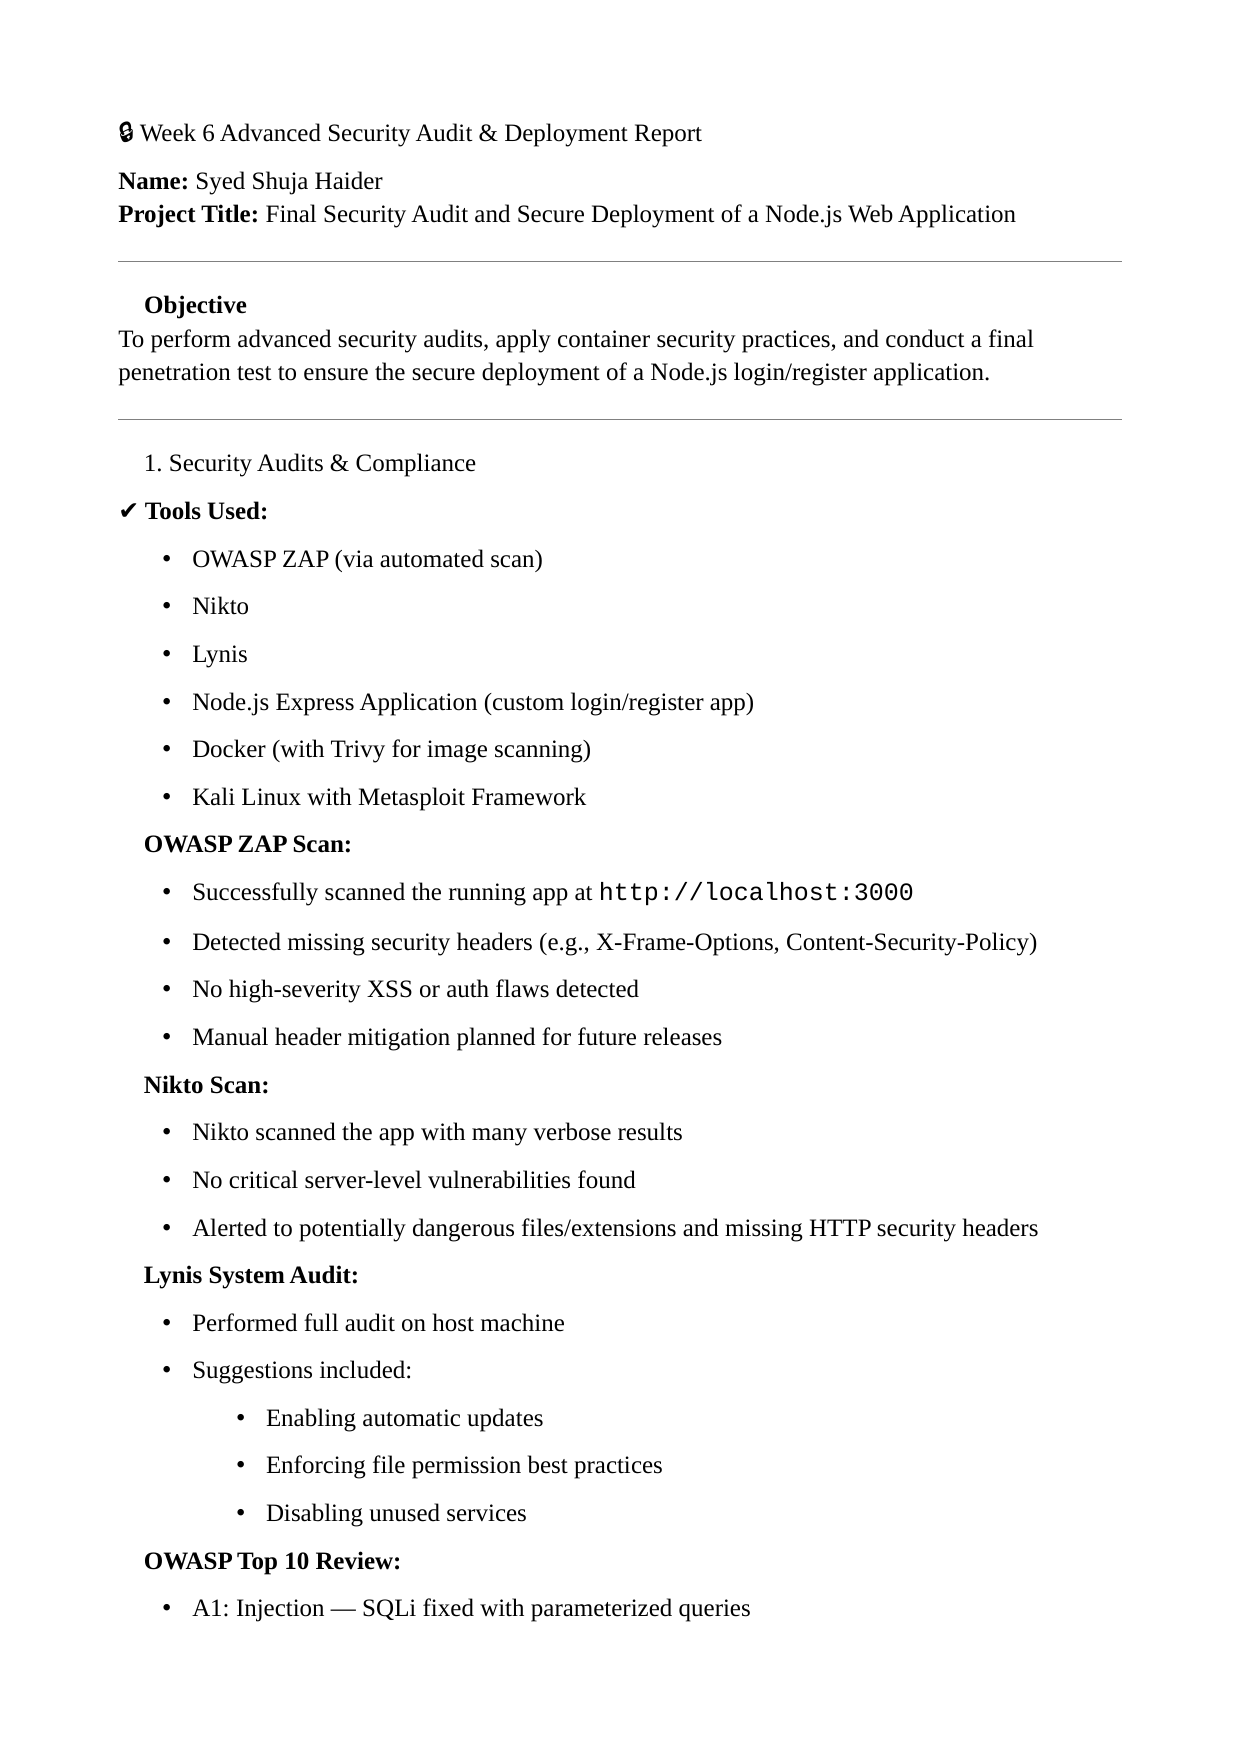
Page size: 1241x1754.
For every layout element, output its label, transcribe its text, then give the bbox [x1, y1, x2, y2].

text ✅ OWASP ZAP Scan: [118, 829, 1122, 858]
list Nikto [162, 591, 1122, 620]
list Alerted to potentially dangerous files/extensions and missing HTTP security headers [162, 1213, 1122, 1241]
list Nikto scanned the app with many verbose results [162, 1117, 1122, 1146]
list Docker (with Trivy for image scanning) [162, 734, 1122, 763]
list Node.js Express Application (custom login/register app) [162, 687, 1122, 715]
text 🔎 1. Security Audits & Compliance [118, 448, 1122, 477]
list Performed full audit on host machine [162, 1308, 1122, 1337]
list Detected missing security headers (e.g., X-Frame-Options, Content-Security-Policy) [162, 927, 1122, 956]
text Name: Syed Shuja Haider Project Title: Final Security Audit and Secure Deployment of a Node.js Web Application [118, 166, 1122, 227]
list Kali Linux with Metasploit Framework [162, 782, 1122, 811]
list Successfully scanned the running app at http://localhost:3000 [162, 877, 1122, 908]
list Enforcing file permission best practices [236, 1451, 1122, 1479]
list No critical server-level vulnerabilities found [162, 1165, 1122, 1194]
list A1: Injection — SQLi fixed with parameterized queries [162, 1593, 1122, 1622]
text ✅ Nikto Scan: [118, 1070, 1122, 1098]
text ✅ OWASP Top 10 Review: [118, 1546, 1122, 1574]
list No high-severity XSS or auth flaws detected [162, 974, 1122, 1003]
text ✅ Lynis System Audit: [118, 1260, 1122, 1289]
text ✔️ Tools Used: [118, 496, 1122, 525]
list Enabling automatic updates [236, 1403, 1122, 1432]
text 🔒 Week 6 Advanced Security Audit & Deployment Report [118, 118, 1122, 147]
list Suggestions included: [162, 1355, 1122, 1384]
text 🌟 Objective To perform advanced security audits, apply container security practices, and conduct a final penetration test to ensure the secure deployment of a Node.js login/register application. [118, 291, 1122, 385]
list OWASP ZAP (via automated scan) [162, 544, 1122, 572]
list Lynis [162, 639, 1122, 668]
list Disabling unused services [236, 1498, 1122, 1527]
list Manual header mitigation planned for future releases [162, 1022, 1122, 1051]
